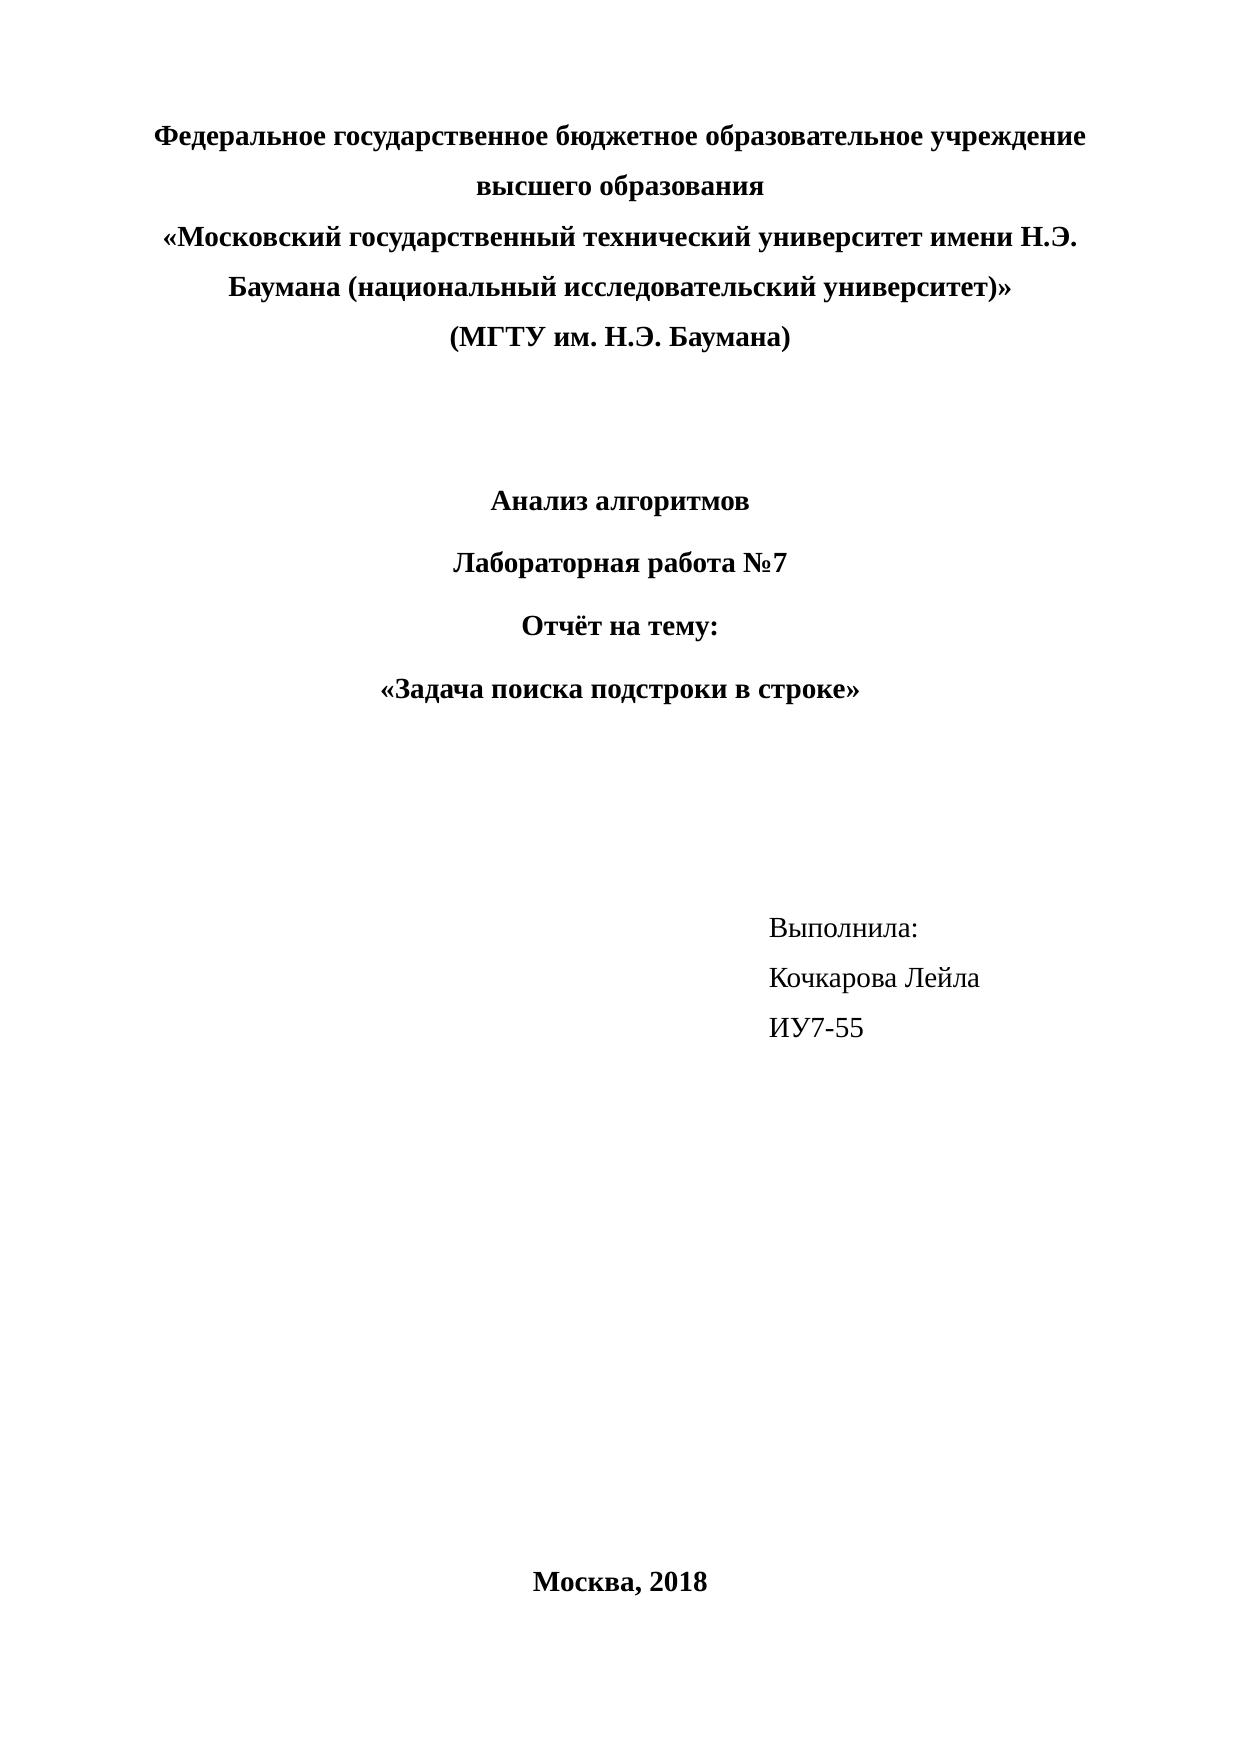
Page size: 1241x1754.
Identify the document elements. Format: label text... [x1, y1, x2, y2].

text Москва, 2018 [118, 1564, 1122, 1597]
text (МГТУ им. Н.Э. Баумана) [118, 319, 1122, 353]
subtitle «Задача поиска подстроки в строке» [118, 671, 1122, 705]
text Отчёт на тему: [118, 608, 1122, 642]
text «Московский государственный технический университет имени Н.Э. Баумана (национальный исследовательский университет)» [118, 219, 1122, 303]
text Кочкарова Лейла [118, 960, 1122, 994]
text ИУ7-55 [118, 1011, 1122, 1044]
text Лабораторная работа №7 [118, 546, 1122, 579]
text Анализ алгоритмов [118, 483, 1122, 516]
text Выполнила: [118, 910, 1122, 943]
text Федеральное государственное бюджетное образовательное учреждение высшего образования [118, 118, 1122, 202]
